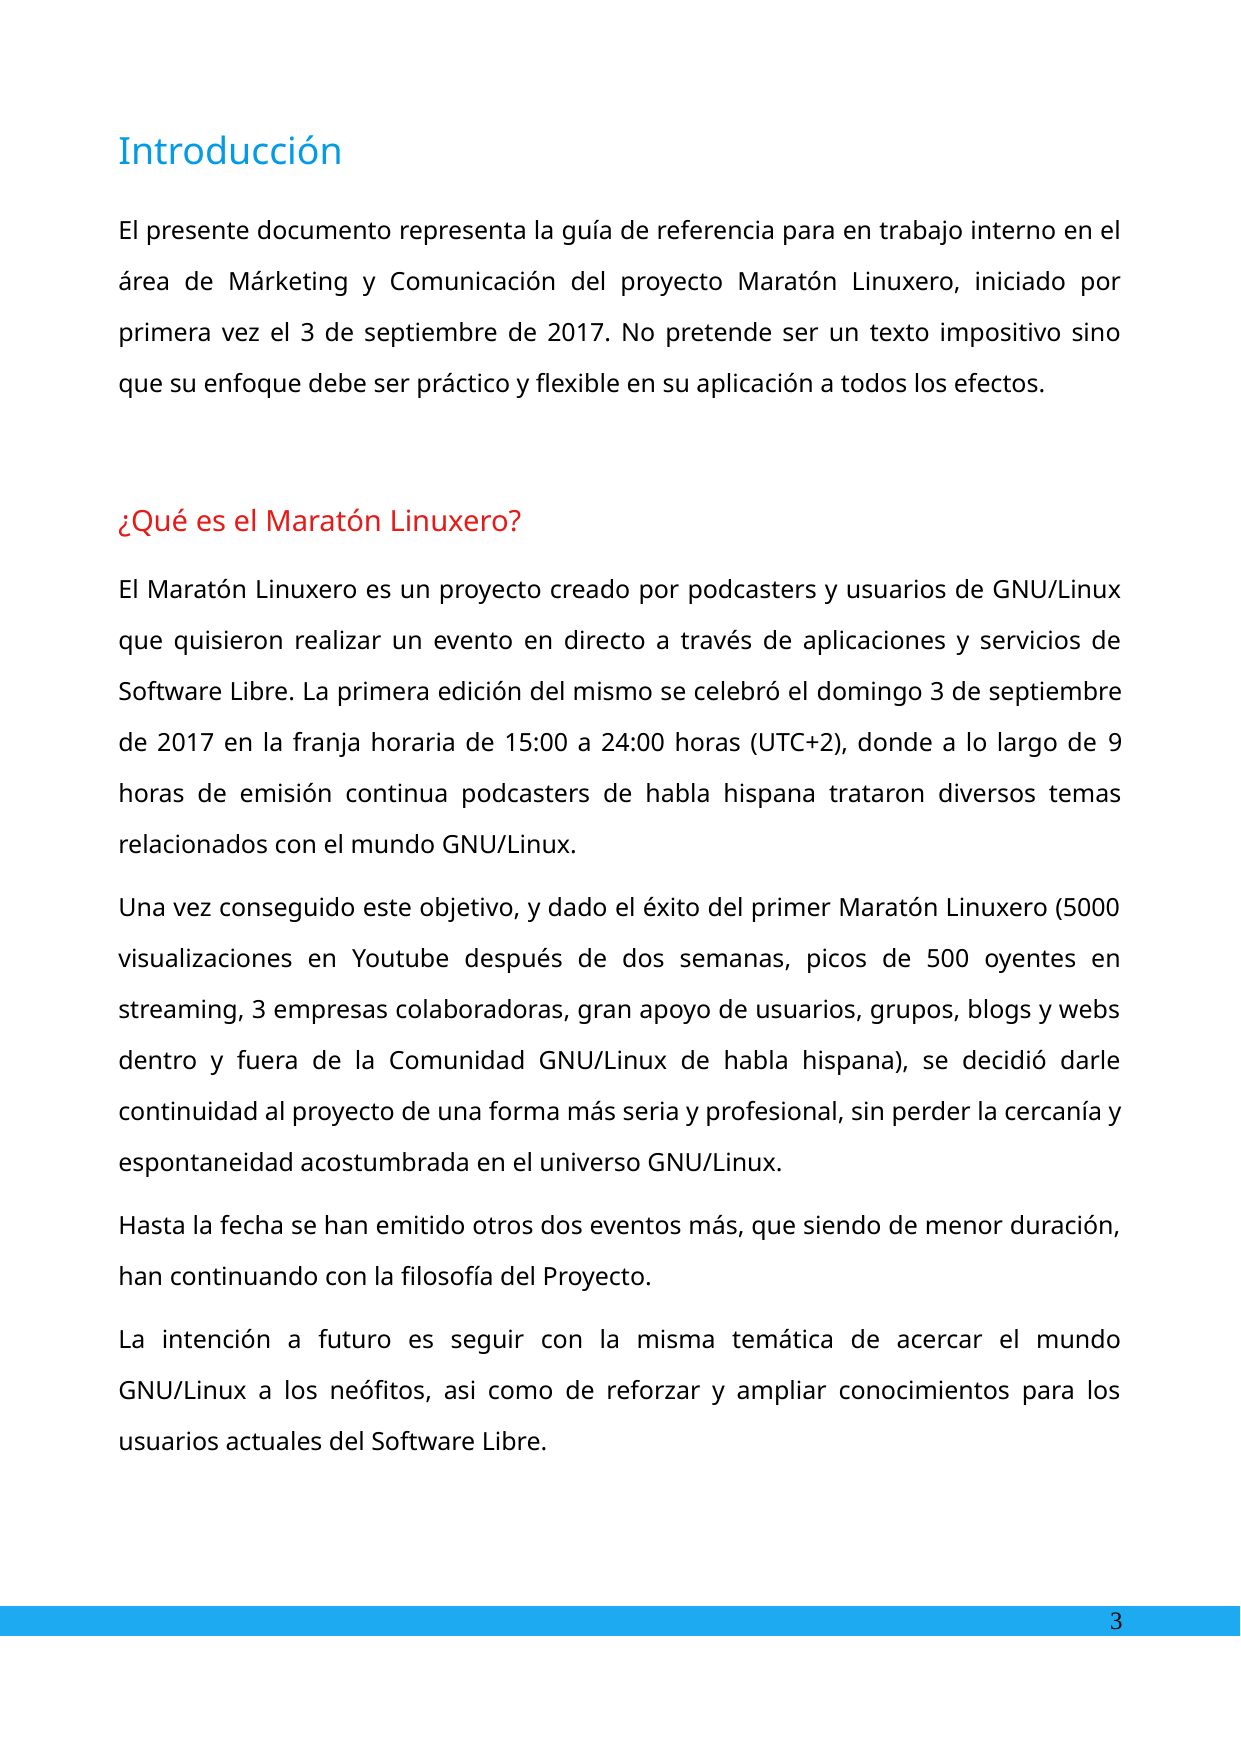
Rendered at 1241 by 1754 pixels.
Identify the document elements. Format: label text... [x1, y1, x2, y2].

subtitle Introducción [118, 124, 1122, 175]
picture [0, 1606, 1241, 1636]
subtitle ¿Qué es el Maratón Linuxero? [118, 500, 1122, 539]
text El Maratón Linuxero es un proyecto creado por podcasters y usuarios de GNU/Linux que quisieron realizar un evento en directo a través de aplicaciones y servicios de Software Libre. La primera edición del mismo se celebró el domingo 3 de septiembre de 2017 en la franja horaria de 15:00 a 24:00 horas (UTC+2), donde a lo largo de 9 horas de emisión continua podcasters de habla hispana trataron diversos temas relacionados con el mundo GNU/Linux. [118, 571, 1122, 861]
text Una vez conseguido este objetivo, y dado el éxito del primer Maratón Linuxero (5000 visualizaciones en Youtube después de dos semanas, picos de 500 oyentes en streaming, 3 empresas colaboradoras, gran apoyo de usuarios, grupos, blogs y webs dentro y fuera de la Comunidad GNU/Linux de habla hispana), se decidió darle continuidad al proyecto de una forma más seria y profesional, sin perder la cercanía y espontaneidad acostumbrada en el universo GNU/Linux. [118, 889, 1122, 1179]
text La intención a futuro es seguir con la misma temática de acercar el mundo GNU/Linux a los neófitos, asi como de reforzar y ampliar conocimientos para los usuarios actuales del Software Libre. [118, 1321, 1122, 1458]
text Hasta la fecha se han emitido otros dos eventos más, que siendo de menor duración, han continuando con la filosofía del Proyecto. [118, 1207, 1122, 1293]
text El presente documento representa la guía de referencia para en trabajo interno en el área de Márketing y Comunicación del proyecto Maratón Linuxero, iniciado por primera vez el 3 de septiembre de 2017. No pretende ser un texto impositivo sino que su enfoque debe ser práctico y flexible en su aplicación a todos los efectos. [118, 212, 1122, 400]
